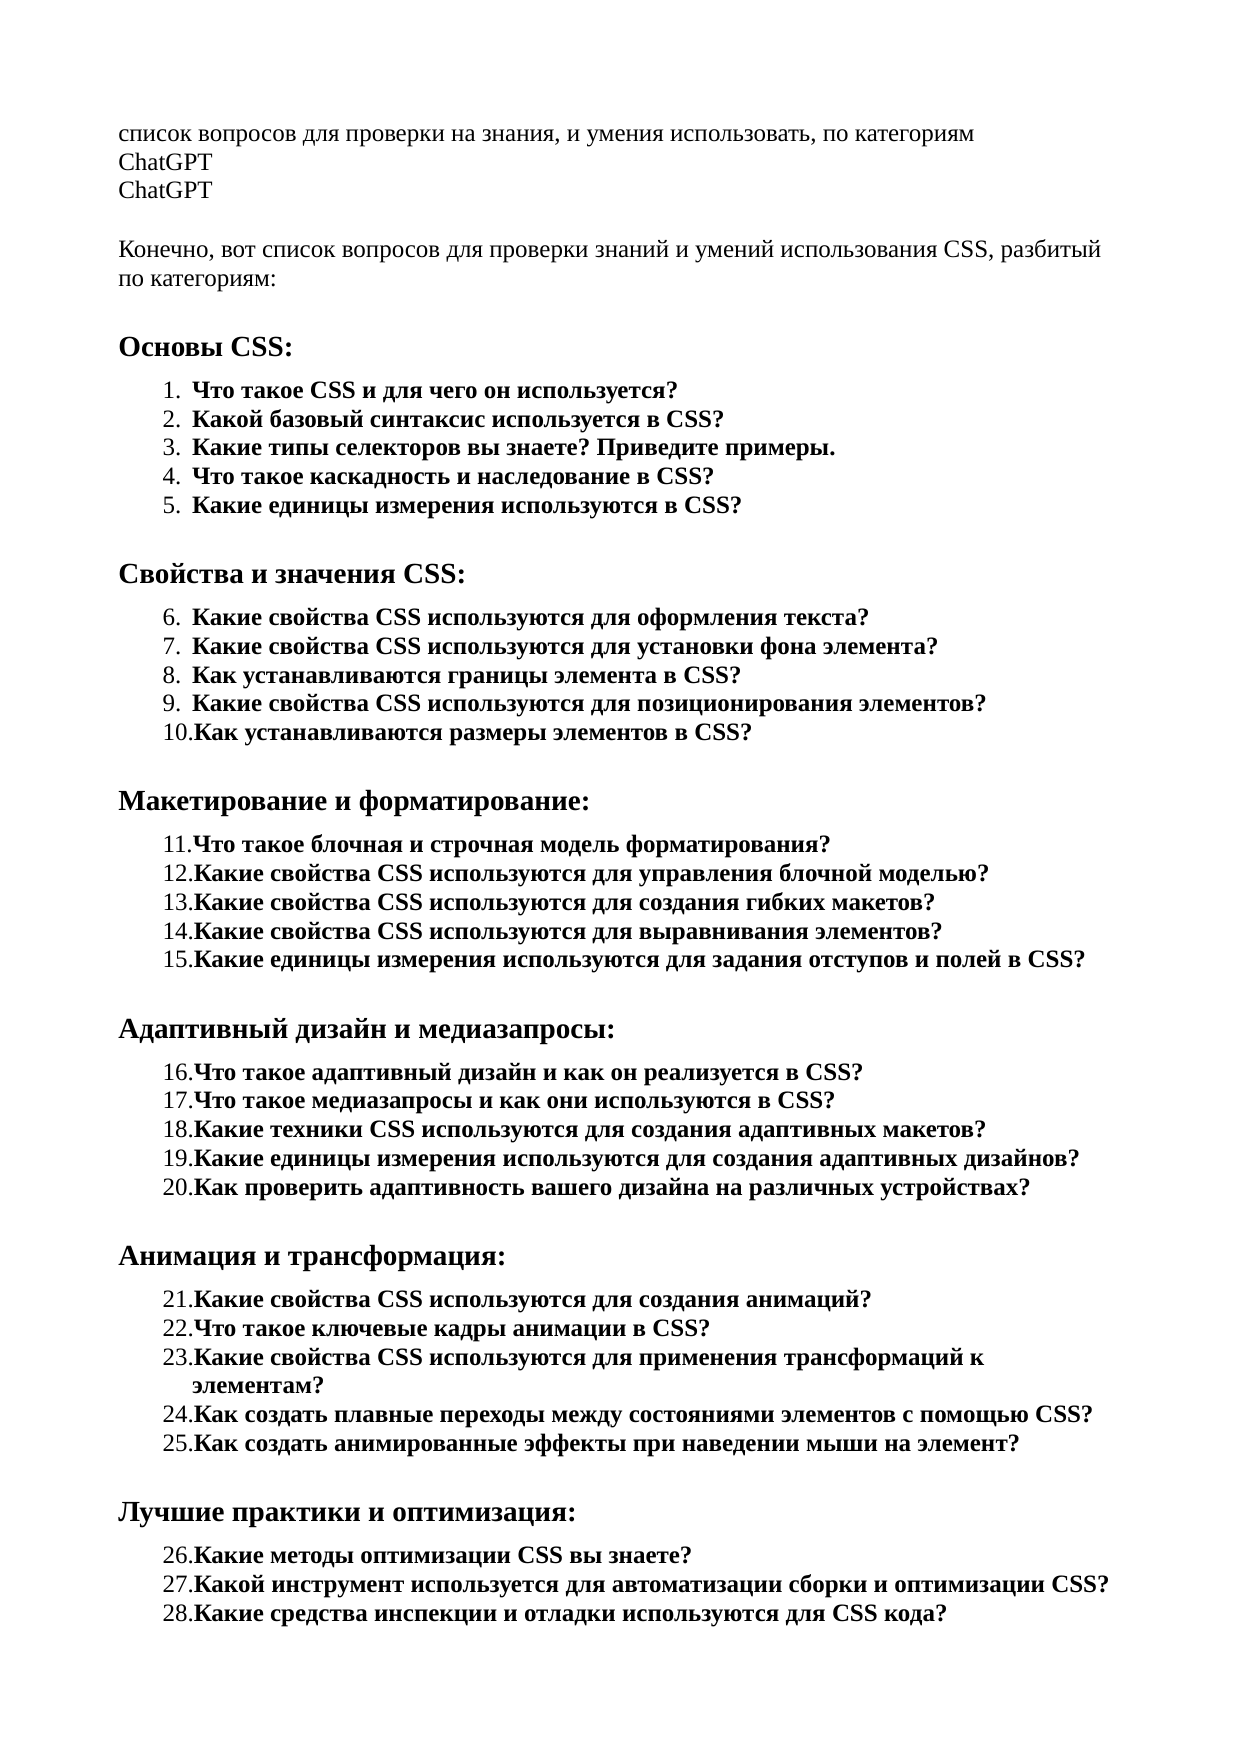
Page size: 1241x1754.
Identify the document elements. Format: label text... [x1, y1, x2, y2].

list Что такое блочная и строчная модель форматирования? [162, 829, 1122, 858]
list Какие свойства CSS используются для оформления текста? [162, 602, 1122, 631]
subtitle Макетирование и форматирование: [118, 783, 1122, 817]
list Что такое адаптивный дизайн и как он реализуется в CSS? [162, 1057, 1122, 1086]
list Как проверить адаптивность вашего дизайна на различных устройствах? [162, 1172, 1122, 1201]
list Какие техники CSS используются для создания адаптивных макетов? [162, 1114, 1122, 1143]
list Какие средства инспекции и отладки используются для CSS кода? [162, 1598, 1122, 1626]
list Какие свойства CSS используются для управления блочной моделью? [162, 858, 1122, 887]
subtitle Анимация и трансформация: [118, 1238, 1122, 1272]
list Что такое ключевые кадры анимации в CSS? [162, 1313, 1122, 1342]
list Какой инструмент используется для автоматизации сборки и оптимизации CSS? [162, 1569, 1122, 1598]
text ChatGPT [118, 176, 1122, 204]
list Какие свойства CSS используются для создания анимаций? [162, 1284, 1122, 1313]
list Что такое медиазапросы и как они используются в CSS? [162, 1086, 1122, 1114]
list Какие типы селекторов вы знаете? Приведите примеры. [162, 432, 1122, 461]
list Как устанавливаются размеры элементов в CSS? [162, 717, 1122, 746]
list Какой базовый синтаксис используется в CSS? [162, 404, 1122, 432]
subtitle Лучшие практики и оптимизация: [118, 1494, 1122, 1528]
list Какие свойства CSS используются для выравнивания элементов? [162, 916, 1122, 944]
list Какие единицы измерения используются для задания отступов и полей в CSS? [162, 944, 1122, 973]
list Какие единицы измерения используются для создания адаптивных дизайнов? [162, 1143, 1122, 1172]
list Что такое CSS и для чего он используется? [162, 375, 1122, 404]
list Какие свойства CSS используются для создания гибких макетов? [162, 887, 1122, 916]
subtitle Адаптивный дизайн и медиазапросы: [118, 1011, 1122, 1044]
text Конечно, вот список вопросов для проверки знаний и умений использования CSS, разбитый по категориям: [118, 234, 1122, 291]
text список вопросов для проверки на знания, и умения использовать, по категориям [118, 118, 1122, 147]
list Как устанавливаются границы элемента в CSS? [162, 660, 1122, 688]
list Как создать анимированные эффекты при наведении мыши на элемент? [162, 1428, 1122, 1457]
text ChatGPT [118, 147, 1122, 176]
list Как создать плавные переходы между состояниями элементов с помощью CSS? [162, 1399, 1122, 1428]
list Какие единицы измерения используются в CSS? [162, 490, 1122, 519]
list Какие методы оптимизации CSS вы знаете? [162, 1540, 1122, 1569]
subtitle Свойства и значения CSS: [118, 556, 1122, 590]
list Какие свойства CSS используются для позиционирования элементов? [162, 688, 1122, 717]
list Какие свойства CSS используются для применения трансформаций к элементам? [162, 1342, 1122, 1399]
list Что такое каскадность и наследование в CSS? [162, 461, 1122, 490]
list Какие свойства CSS используются для установки фона элемента? [162, 631, 1122, 660]
subtitle Основы CSS: [118, 329, 1122, 362]
